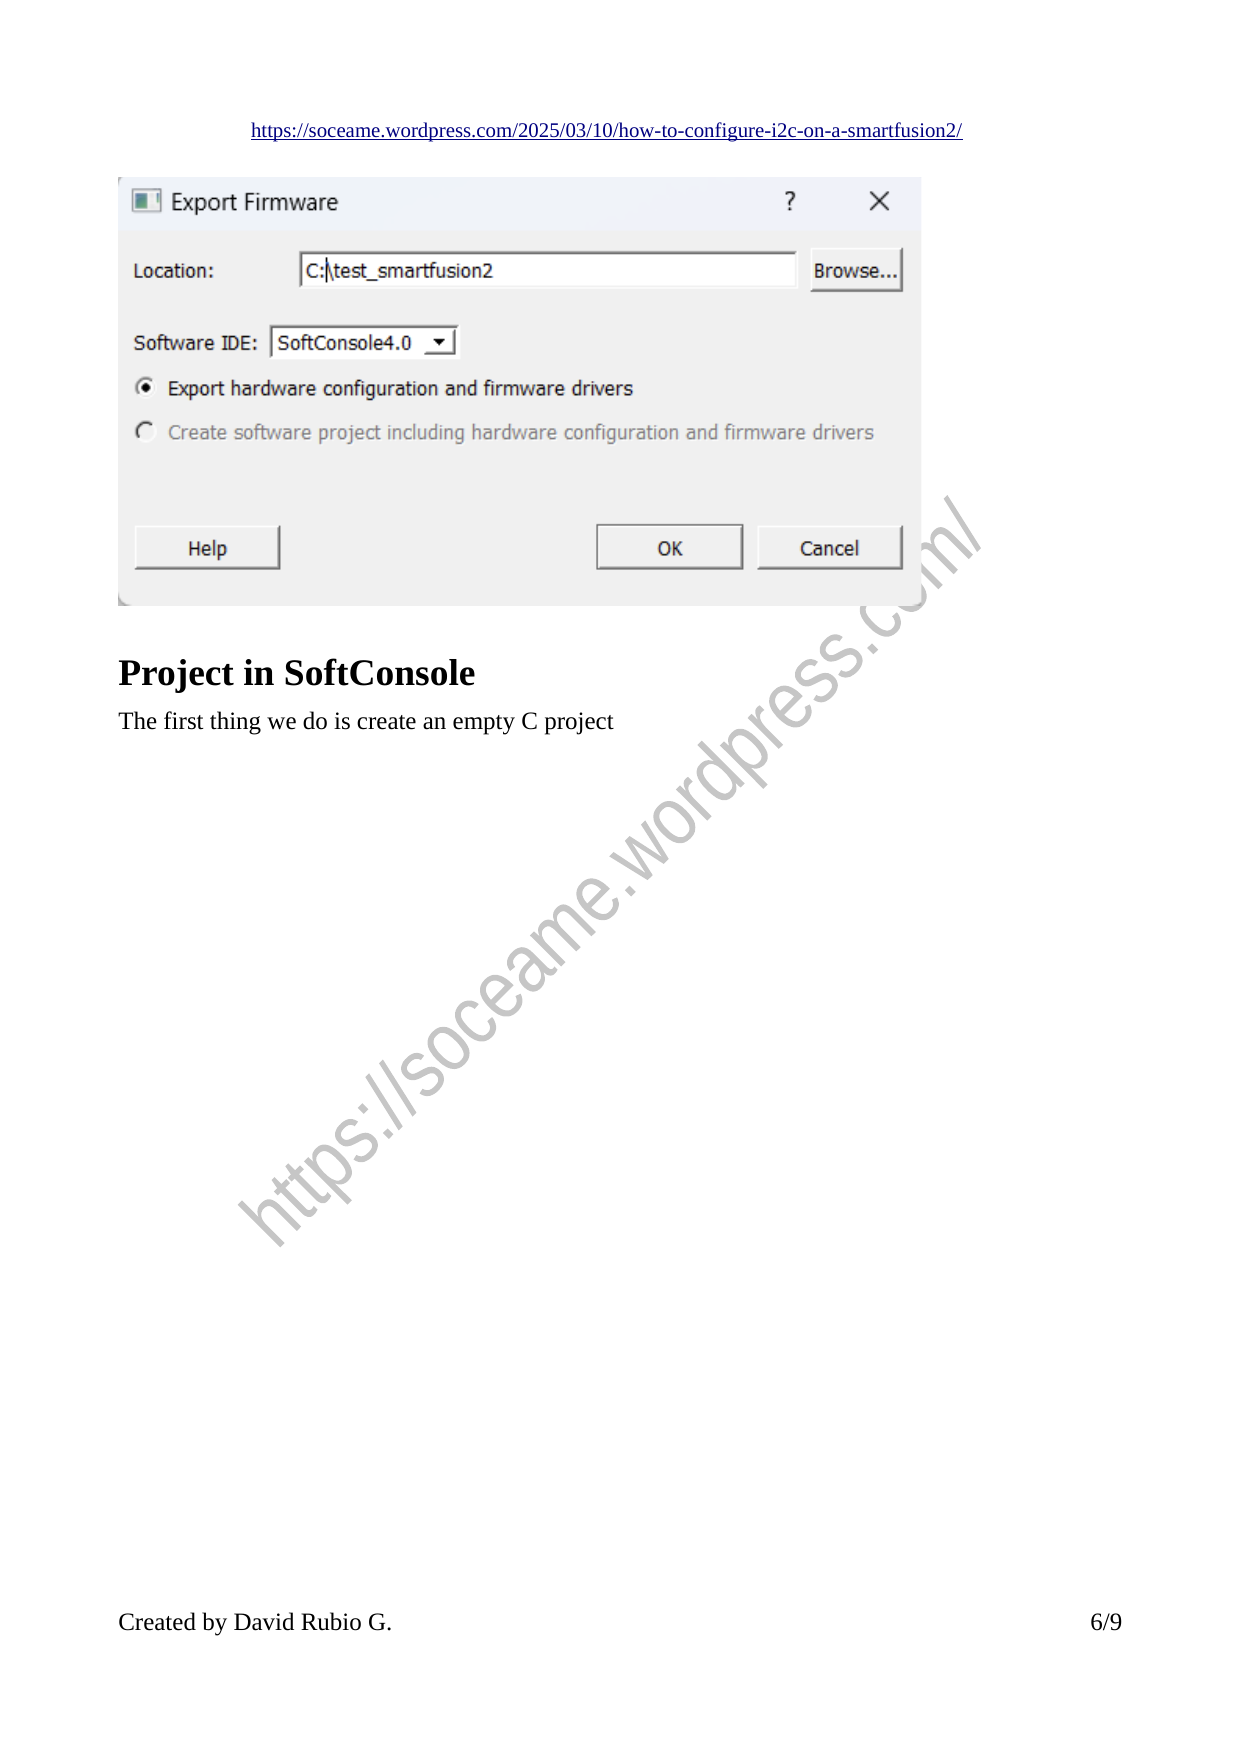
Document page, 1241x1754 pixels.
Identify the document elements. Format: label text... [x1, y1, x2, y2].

picture [118, 177, 922, 606]
subtitle Project in SoftConsole [118, 650, 1122, 693]
text The first thing we do is create an empty C project [118, 706, 763, 735]
text [761, 706, 1122, 735]
